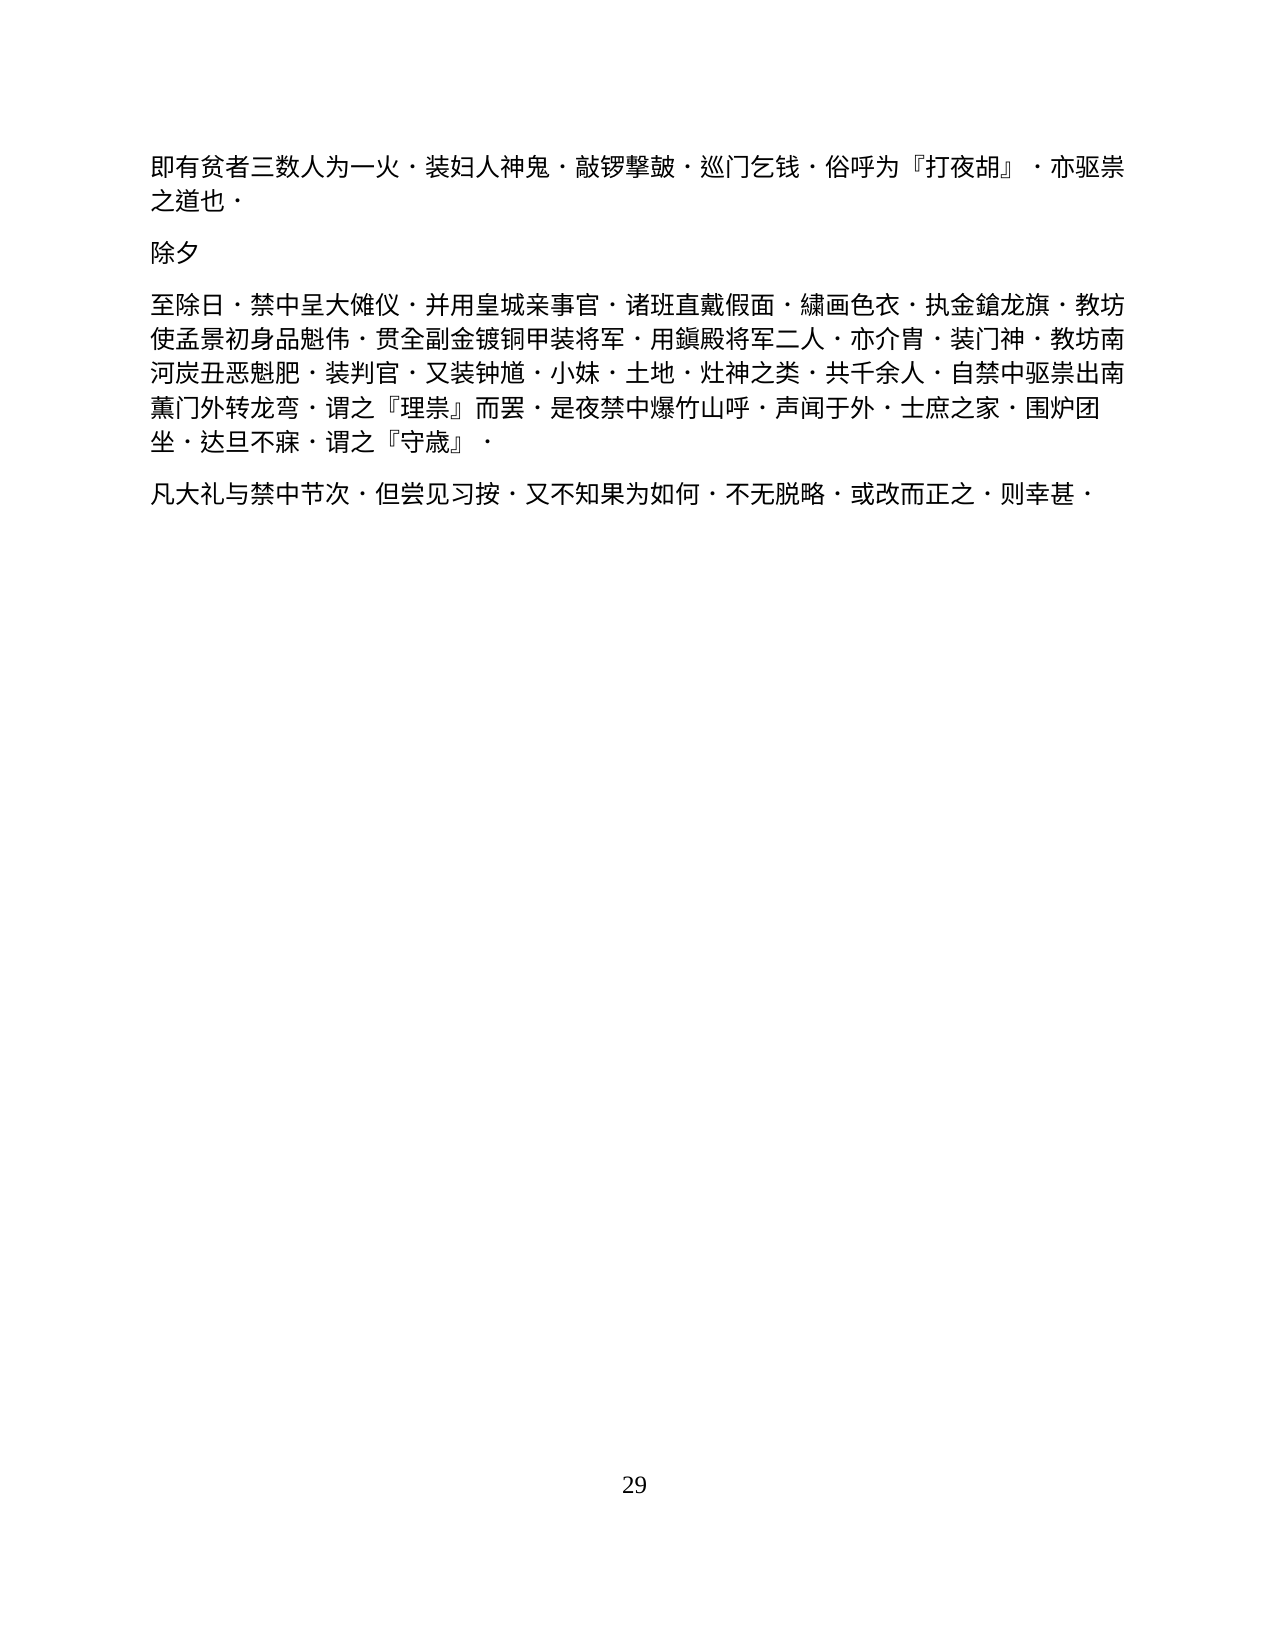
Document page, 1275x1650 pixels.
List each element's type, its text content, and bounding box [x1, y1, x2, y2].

text 除夕 [150, 236, 1125, 270]
text 即有贫者三数人为一火．装妇人神鬼．敲锣撃皷．巡门乞钱．俗呼为『打夜胡』．亦驱祟之道也． [150, 150, 1125, 218]
text 凡大礼与禁中节次．但尝见习按．又不知果为如何．不无脱略．或改而正之．则幸甚． [150, 476, 1125, 510]
text 至除日．禁中呈大傩仪．并用皇城亲事官．诸班直戴假面．繍画色衣．执金鎗龙旗．教坊使孟景初身品魁伟．贯全副金镀铜甲装将军．用鎭殿将军二人．亦介胄．装门神．教坊南河炭丑恶魁肥．装判官．又装钟馗．小妹．土地．灶神之类．共千余人．自禁中驱祟出南薫门外转龙弯．谓之『理祟』而罢．是夜禁中爆竹山呼．声闻于外．士庶之家．围炉团坐．达旦不寐．谓之『守歳』． [150, 288, 1125, 458]
